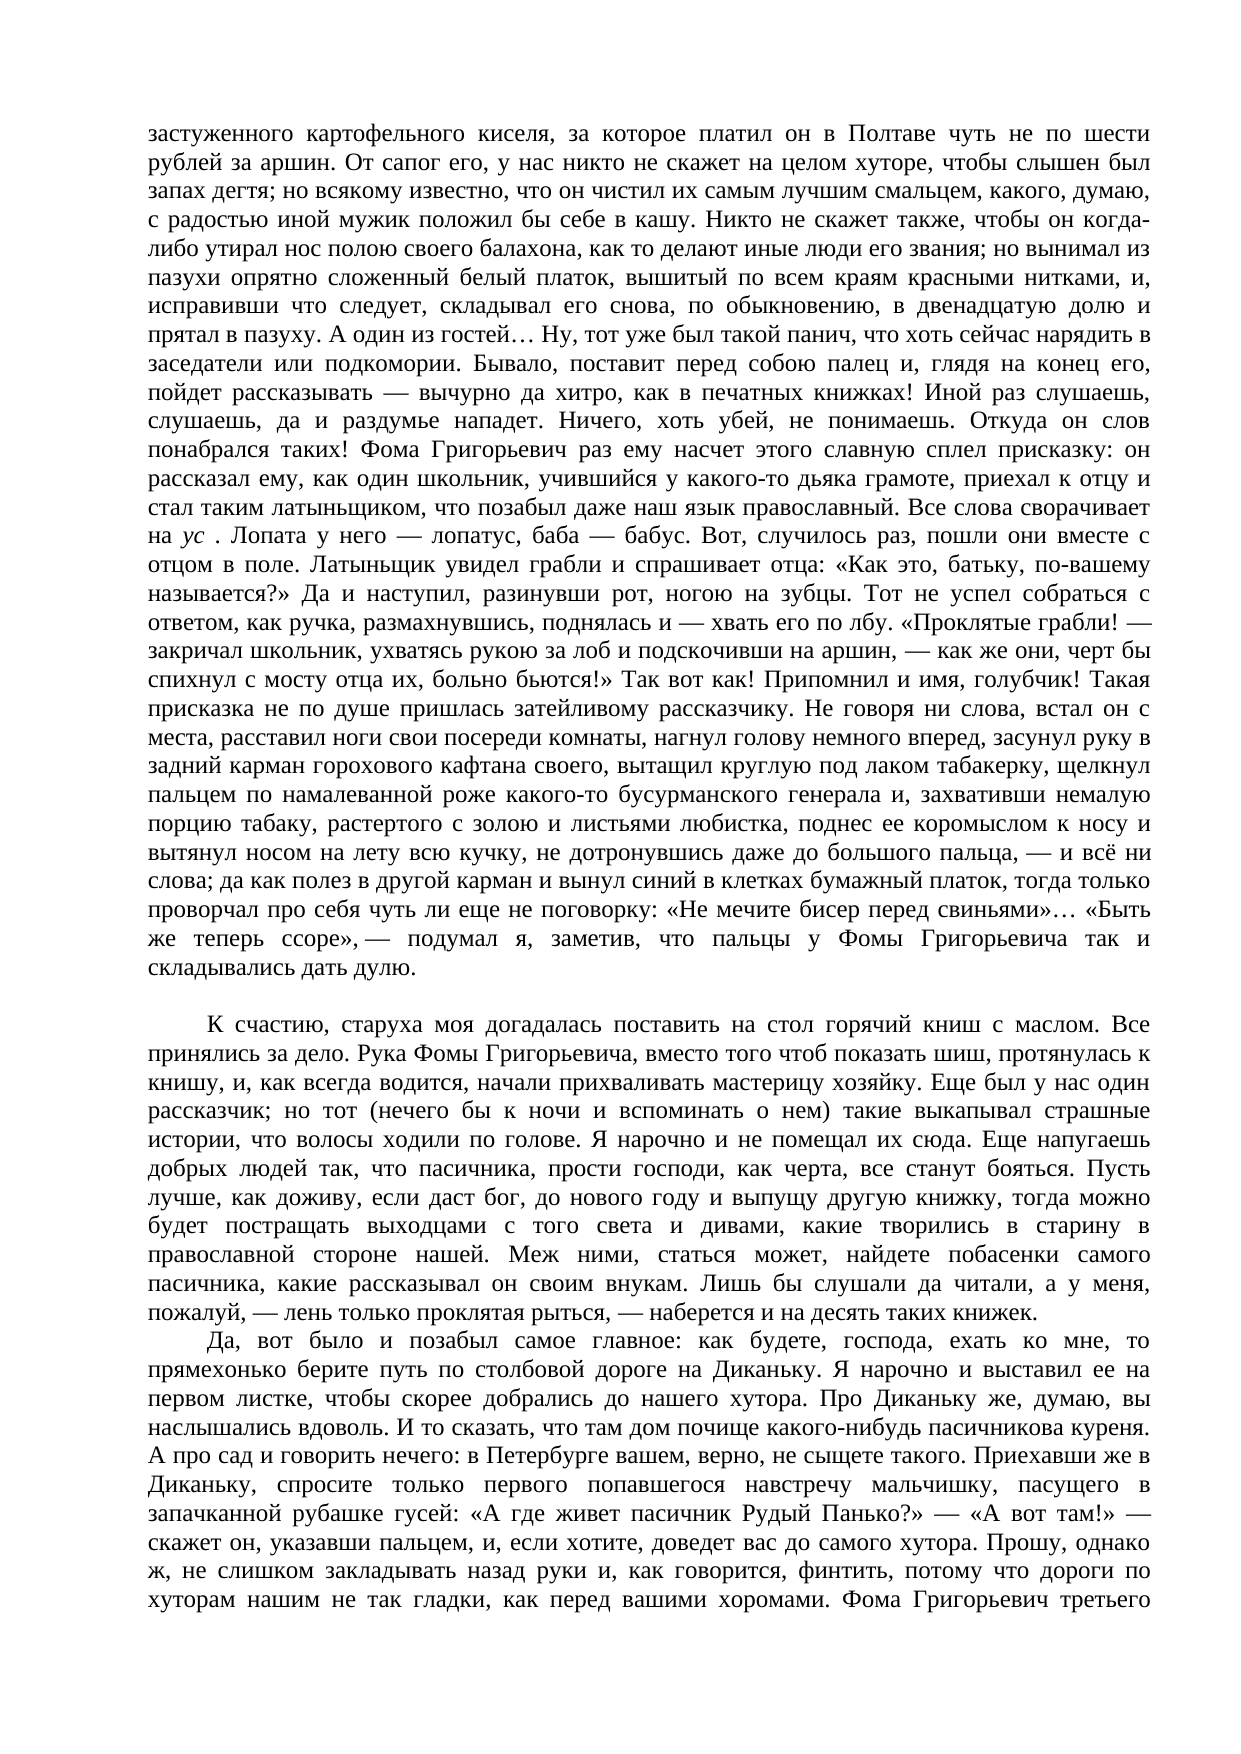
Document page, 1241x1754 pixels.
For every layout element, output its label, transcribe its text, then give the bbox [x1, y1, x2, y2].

text Да, вот было и позабыл самое главное: как будете, господа, ехать ко мне, то прямехонько берите путь по столбовой дороге на Диканьку. Я нарочно и выставил ее на первом листке, чтобы скорее добрались до нашего хутора. Про Диканьку же, думаю, вы наслышались вдоволь. И то сказать, что там дом почище какого-нибудь пасичникова куреня. А про сад и говорить нечего: в Петербурге вашем, верно, не сыщете такого. Приехавши же в Диканьку, спросите только первого попавшегося навстречу мальчишку, пасущего в запачканной рубашке гусей: «А где живет пасичник Рудый Панько?» — «А вот там!» — скажет он, указавши пальцем, и, если хотите, доведет вас до самого хутора. Прошу, однако ж, не слишком закладывать назад руки и, как говорится, финтить, потому что дороги по хуторам нашим не так гладки, как перед вашими хоромами. Фома Григорьевич третьего [148, 1326, 1152, 1613]
text К счастию, старуха моя догадалась поставить на стол горячий книш с маслом. Все принялись за дело. Рука Фомы Григорьевича, вместо того чтоб показать шиш, протянулась к книшу, и, как всегда водится, начали прихваливать мастерицу хозяйку. Еще был у нас один рассказчик; но тот (нечего бы к ночи и вспоминать о нем) такие выкапывал страшные истории, что волосы ходили по голове. Я нарочно и не помещал их сюда. Еще напугаешь добрых людей так, что пасичника, прости господи, как черта, все станут бояться. Пусть лучше, как доживу, если даст бог, до нового году и выпущу другую книжку, тогда можно будет постращать выходцами с того света и дивами, какие творились в старину в православной стороне нашей. Меж ними, статься может, найдете побасенки самого пасичника, какие рассказывал он своим внукам. Лишь бы слушали да читали, а у меня, пожалуй, — лень только проклятая рыться, — наберется и на десять таких книжек. [148, 1009, 1152, 1326]
text застуженного картофельного киселя, за которое платил он в Полтаве чуть не по шести рублей за аршин. От сапог его, у нас никто не скажет на целом хуторе, чтобы слышен был запах дегтя; но всякому известно, что он чистил их самым лучшим смальцем, какого, думаю, с радостью иной мужик положил бы себе в кашу. Никто не скажет также, чтобы он когда-либо утирал нос полою своего балахона, как то делают иные люди его звания; но вынимал из пазухи опрятно сложенный белый платок, вышитый по всем краям красными нитками, и, исправивши что следует, складывал его снова, по обыкновению, в двенадцатую долю и прятал в пазуху. А один из гостей… Ну, тот уже был такой панич, что хоть сейчас нарядить в заседатели или подкомории. Бывало, поставит перед собою палец и, глядя на конец его, пойдет рассказывать — вычурно да хитро, как в печатных книжках! Иной раз слушаешь, слушаешь, да и раздумье нападет. Ничего, хоть убей, не понимаешь. Откуда он слов понабрался таких! Фома Григорьевич раз ему насчет этого славную сплел присказку: он рассказал ему, как один школьник, учившийся у какого-то дьяка грамоте, приехал к отцу и стал таким латыньщиком, что позабыл даже наш язык православный. Все слова сворачивает на ус . Лопата у него — лопатус, баба — бабус. Вот, случилось раз, пошли они вместе с отцом в поле. Латыньщик увидел грабли и спрашивает отца: «Как это, батьку, по-вашему называется?» Да и наступил, разинувши рот, ногою на зубцы. Тот не успел собраться с ответом, как ручка, размахнувшись, поднялась и — хвать его по лбу. «Проклятые грабли! — закричал школьник, ухватясь рукою за лоб и подскочивши на аршин, — как же они, черт бы спихнул с мосту отца их, больно бьются!» Так вот как! Припомнил и имя, голубчик! Такая присказка не по душе пришлась затейливому рассказчику. Не говоря ни слова, встал он с места, расставил ноги свои посереди комнаты, нагнул голову немного вперед, засунул руку в задний карман горохового кафтана своего, вытащил круглую под лаком табакерку, щелкнул пальцем по намалеванной роже какого-то бусурманского генерала и, захвативши немалую порцию табаку, растертого с золою и листьями любистка, поднес ее коромыслом к носу и вытянул носом на лету всю кучку, не дотронувшись даже до большого пальца, — и всё ни слова; да как полез в другой карман и вынул синий в клетках бумажный платок, тогда только проворчал про себя чуть ли еще не поговорку: «Не мечите бисер перед свиньями»… «Быть же теперь ссоре», — подумал я, заметив, что пальцы у Фомы Григорьевича так и складывались дать дулю. [148, 118, 1152, 981]
